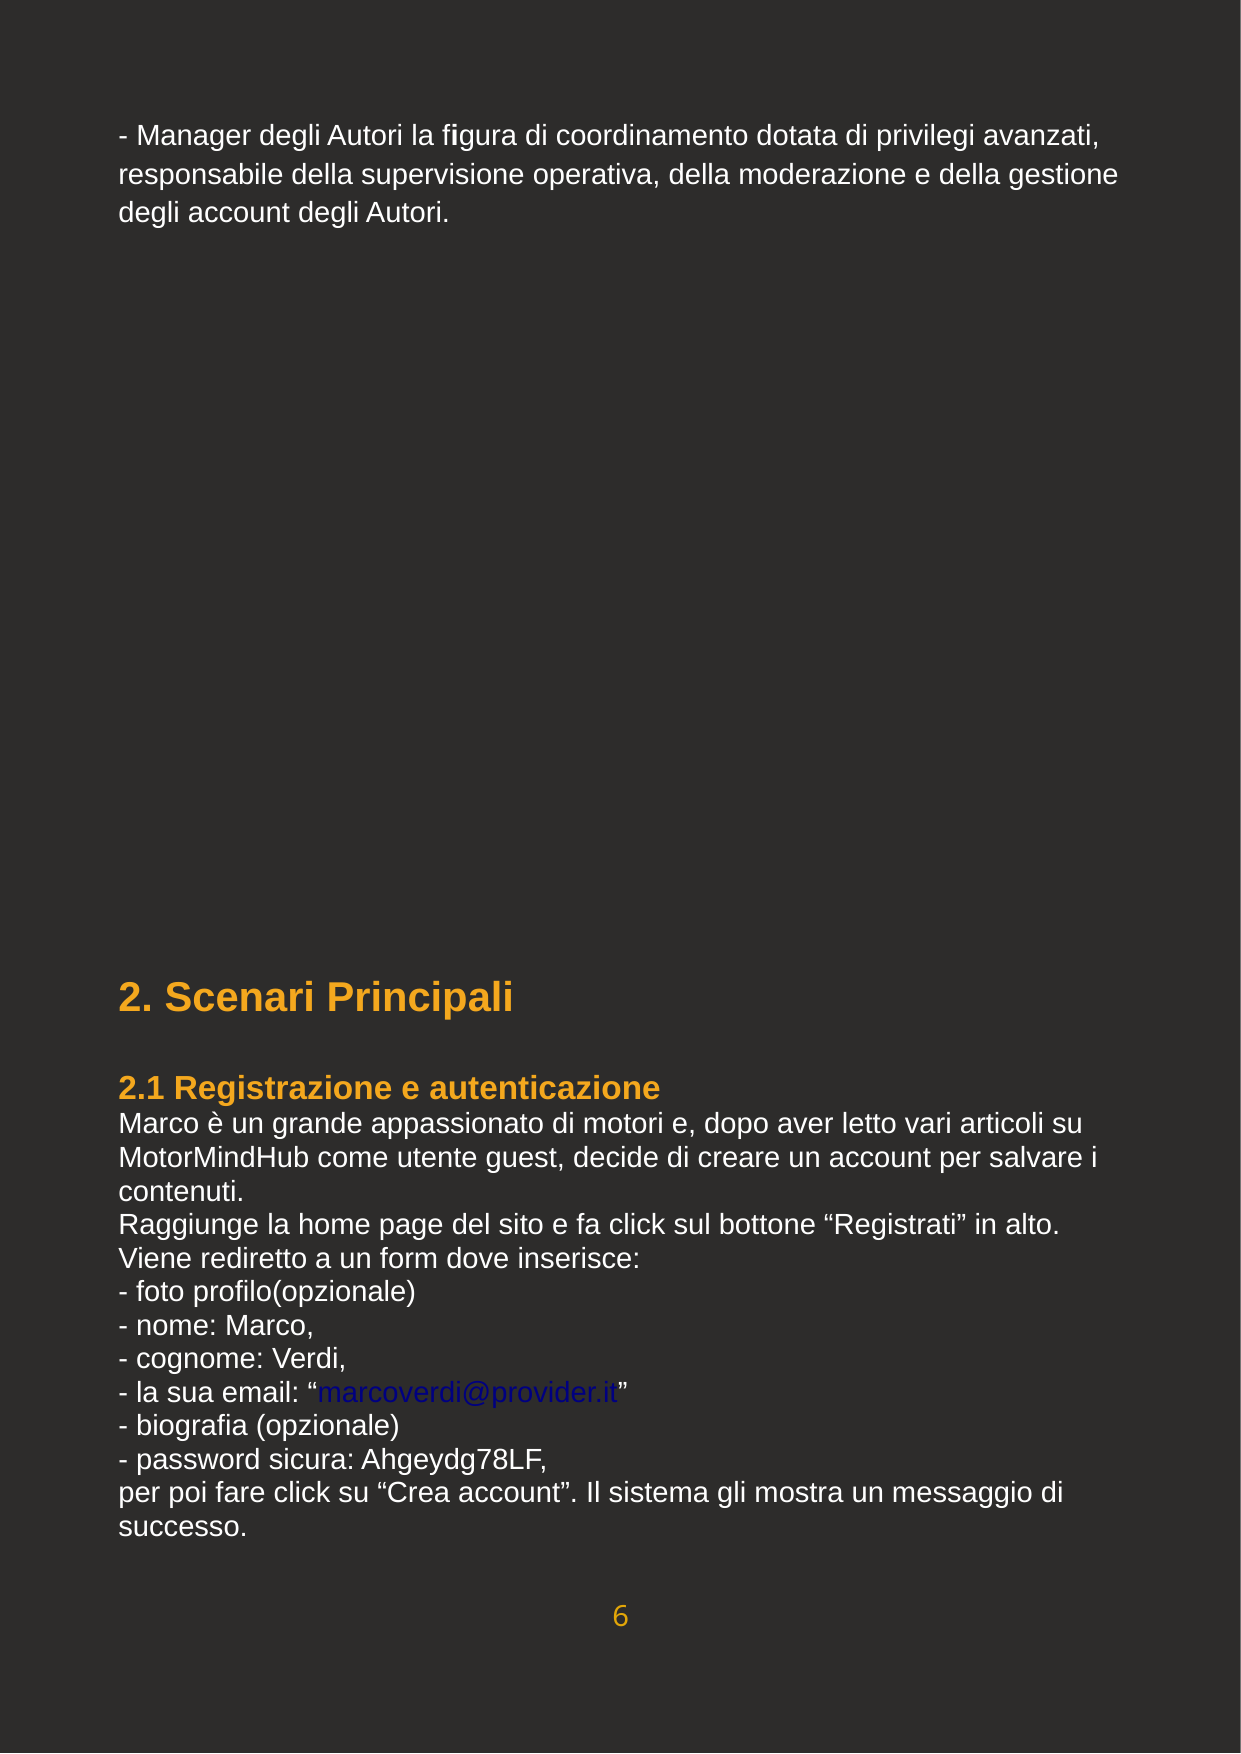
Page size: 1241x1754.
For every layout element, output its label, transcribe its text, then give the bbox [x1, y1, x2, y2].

text - la sua email: “marcoverdi@provider.it” [118, 1375, 1122, 1408]
text - cognome: Verdi, [118, 1341, 1122, 1375]
text Marco è un grande appassionato di motori e, dopo aver letto vari articoli su MotorMindHub come utente guest, decide di creare un account per salvare i contenuti. [118, 1107, 1122, 1207]
text - foto profilo(opzionale) [118, 1274, 1122, 1308]
text - nome: Marco, [118, 1308, 1122, 1341]
text - biografia (opzionale) [118, 1408, 1122, 1442]
text - Manager degli Autori la figura di coordinamento dotata di privilegi avanzati, responsabile della supervisione operativa, della moderazione e della gestione degli account degli Autori. [118, 118, 1122, 229]
text per poi fare click su “Crea account”. Il sistema gli mostra un messaggio di successo. [118, 1476, 1122, 1543]
text Raggiunge la home page del sito e fa click sul bottone “Registrati” in alto. Viene rediretto a un form dove inserisce: [118, 1207, 1122, 1274]
text - password sicura: Ahgeydg78LF, [118, 1442, 1122, 1476]
text 2. Scenari Principali 2.1 Registrazione e autenticazione [118, 972, 1122, 1107]
